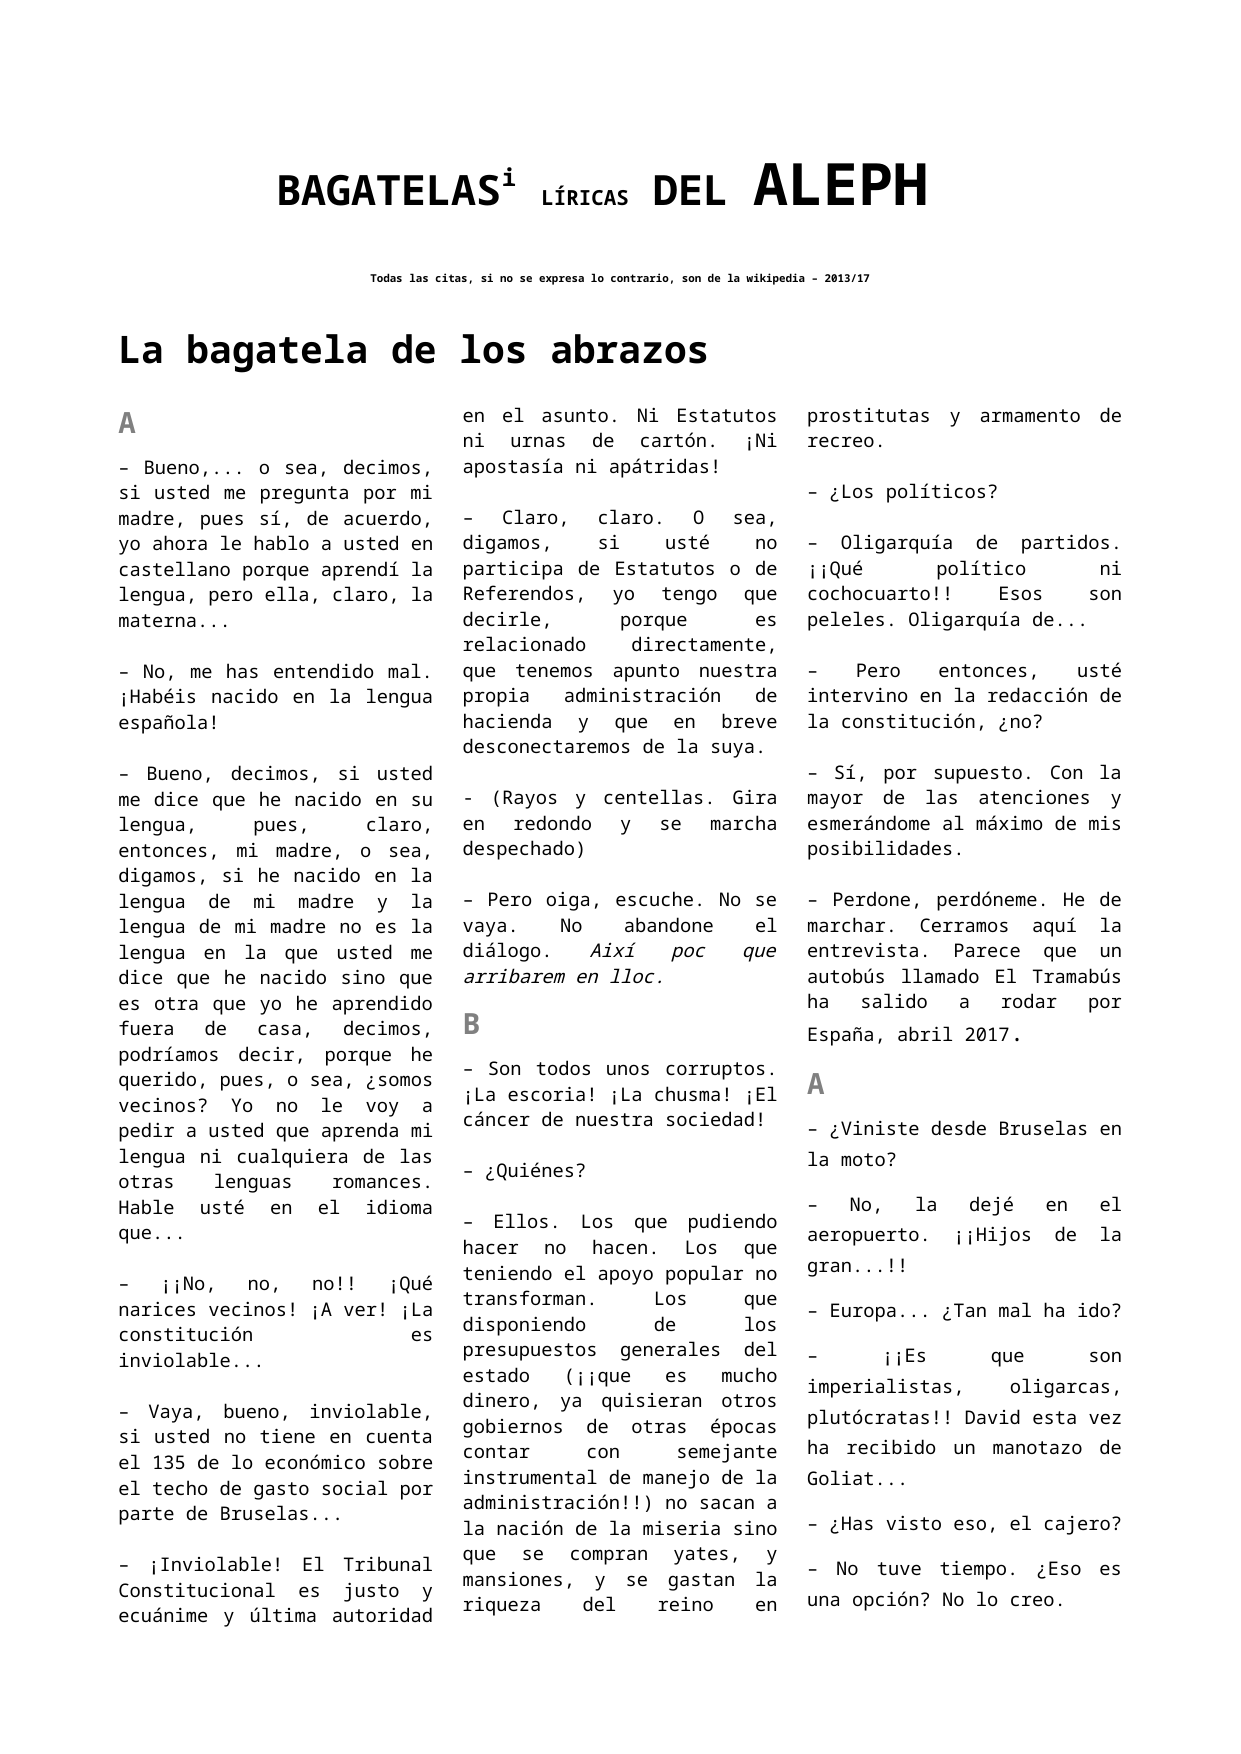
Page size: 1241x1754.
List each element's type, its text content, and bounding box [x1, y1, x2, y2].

text prostitutas y armamento de recreo. [807, 402, 1122, 453]
text – Pero oiga, escuche. No se vaya. No abandone el diálogo. Així poc que arribarem en lloc. [462, 887, 777, 989]
text – Europa... ¿Tan mal ha ido? [807, 1297, 1122, 1323]
text – No, me has entendido mal. ¡Habéis nacido en la lengua española! [118, 658, 433, 735]
subtitle B [462, 1003, 777, 1043]
text – Sí, por supuesto. Con la mayor de las atenciones y esmerándome al máximo de mis posibilidades. [807, 759, 1122, 861]
text – ¿Has visto eso, el cajero? [807, 1510, 1122, 1536]
text – Bueno, decimos, si usted me dice que he nacido en su lengua, pues, claro, entonces, mi madre, o sea, digamos, si he nacido en la lengua de mi madre y la lengua de mi madre no es la lengua en la que usted me dice que he nacido sino que es otra que yo he aprendido fuera de casa, decimos, podríamos decir, porque he querido, pues, o sea, ¿somos vecinos? Yo no le voy a pedir a usted que aprenda mi lengua ni cualquiera de las otras lenguas romances. Hable usté en el idioma que... [118, 760, 433, 1245]
text en el asunto. Ni Estatutos ni urnas de cartón. ¡Ni apostasía ni apátridas! [462, 402, 777, 478]
text – Vaya, bueno, inviolable, si usted no tiene en cuenta el 135 de lo económico sobre el techo de gasto social por parte de Bruselas... [118, 1398, 433, 1526]
subtitle A [807, 1063, 1122, 1103]
text – Pero entonces, usté intervino en la redacción de la constitución, ¿no? [807, 657, 1122, 734]
subtitle La bagatela de los abrazos [118, 323, 1122, 375]
text – ¡Inviolable! El Tribunal Constitucional es justo y ecuánime y última autoridad [118, 1551, 433, 1628]
subtitle A [118, 402, 433, 442]
text – Oligarquía de partidos. ¡¡Qué político ni cochocuarto!! Esos son peleles. Oligarquía de... [807, 529, 1122, 632]
text – ¡¡No, no, no!! ¡Qué narices vecinos! ¡A ver! ¡La constitución es inviolable... [118, 1271, 433, 1373]
text – ¿Los políticos? [807, 478, 1122, 504]
text – ¿Viniste desde Bruselas en la moto? [807, 1115, 1122, 1171]
text – Son todos unos corruptos. ¡La escoria! ¡La chusma! ¡El cáncer de nuestra sociedad! [462, 1056, 777, 1132]
title Todas las citas, si no se expresa lo contrario, son de la wikipedia – 2013/17 [118, 260, 1122, 286]
text – Claro, claro. O sea, digamos, si usté no participa de Estatutos o de Referendos, yo tengo que decirle, porque es relacionado directamente, que tenemos apunto nuestra propia administración de hacienda y que en breve desconectaremos de la suya. [462, 504, 777, 759]
text – Ellos. Los que pudiendo hacer no hacen. Los que teniendo el apoyo popular no transforman. Los que disponiendo de los presupuestos generales del estado (¡¡que es mucho dinero, ya quisieran otros gobiernos de otras épocas contar con semejante instrumental de manejo de la administración!!) no sacan a la nación de la miseria sino que se compran yates, y mansiones, y se gastan la riqueza del reino en [462, 1209, 777, 1617]
title BAGATELAS LÍRICAS DEL ALEPH [118, 143, 1122, 223]
text – ¡¡Es que son imperialistas, oligarcas, plutócratas!! David esta vez ha recibido un manotazo de Goliat... [807, 1343, 1122, 1491]
text – ¿Quiénes? [462, 1158, 777, 1183]
text – Perdone, perdóneme. He de marchar. Cerramos aquí la entrevista. Parece que un autobús llamado El Tramabús ha salido a rodar por España, abril 2017. [807, 887, 1122, 1048]
text – Bueno,... o sea, decimos, si usted me pregunta por mi madre, pues sí, de acuerdo, yo ahora le hablo a usted en castellano porque aprendí la lengua, pero ella, claro, la materna... [118, 454, 433, 633]
text - (Rayos y centellas. Gira en redondo y se marcha despechado) [462, 785, 777, 861]
text – No, la dejé en el aeropuerto. ¡¡Hijos de la gran...!! [807, 1191, 1122, 1278]
text – No tuve tiempo. ¿Eso es una opción? No lo creo. [807, 1556, 1122, 1612]
